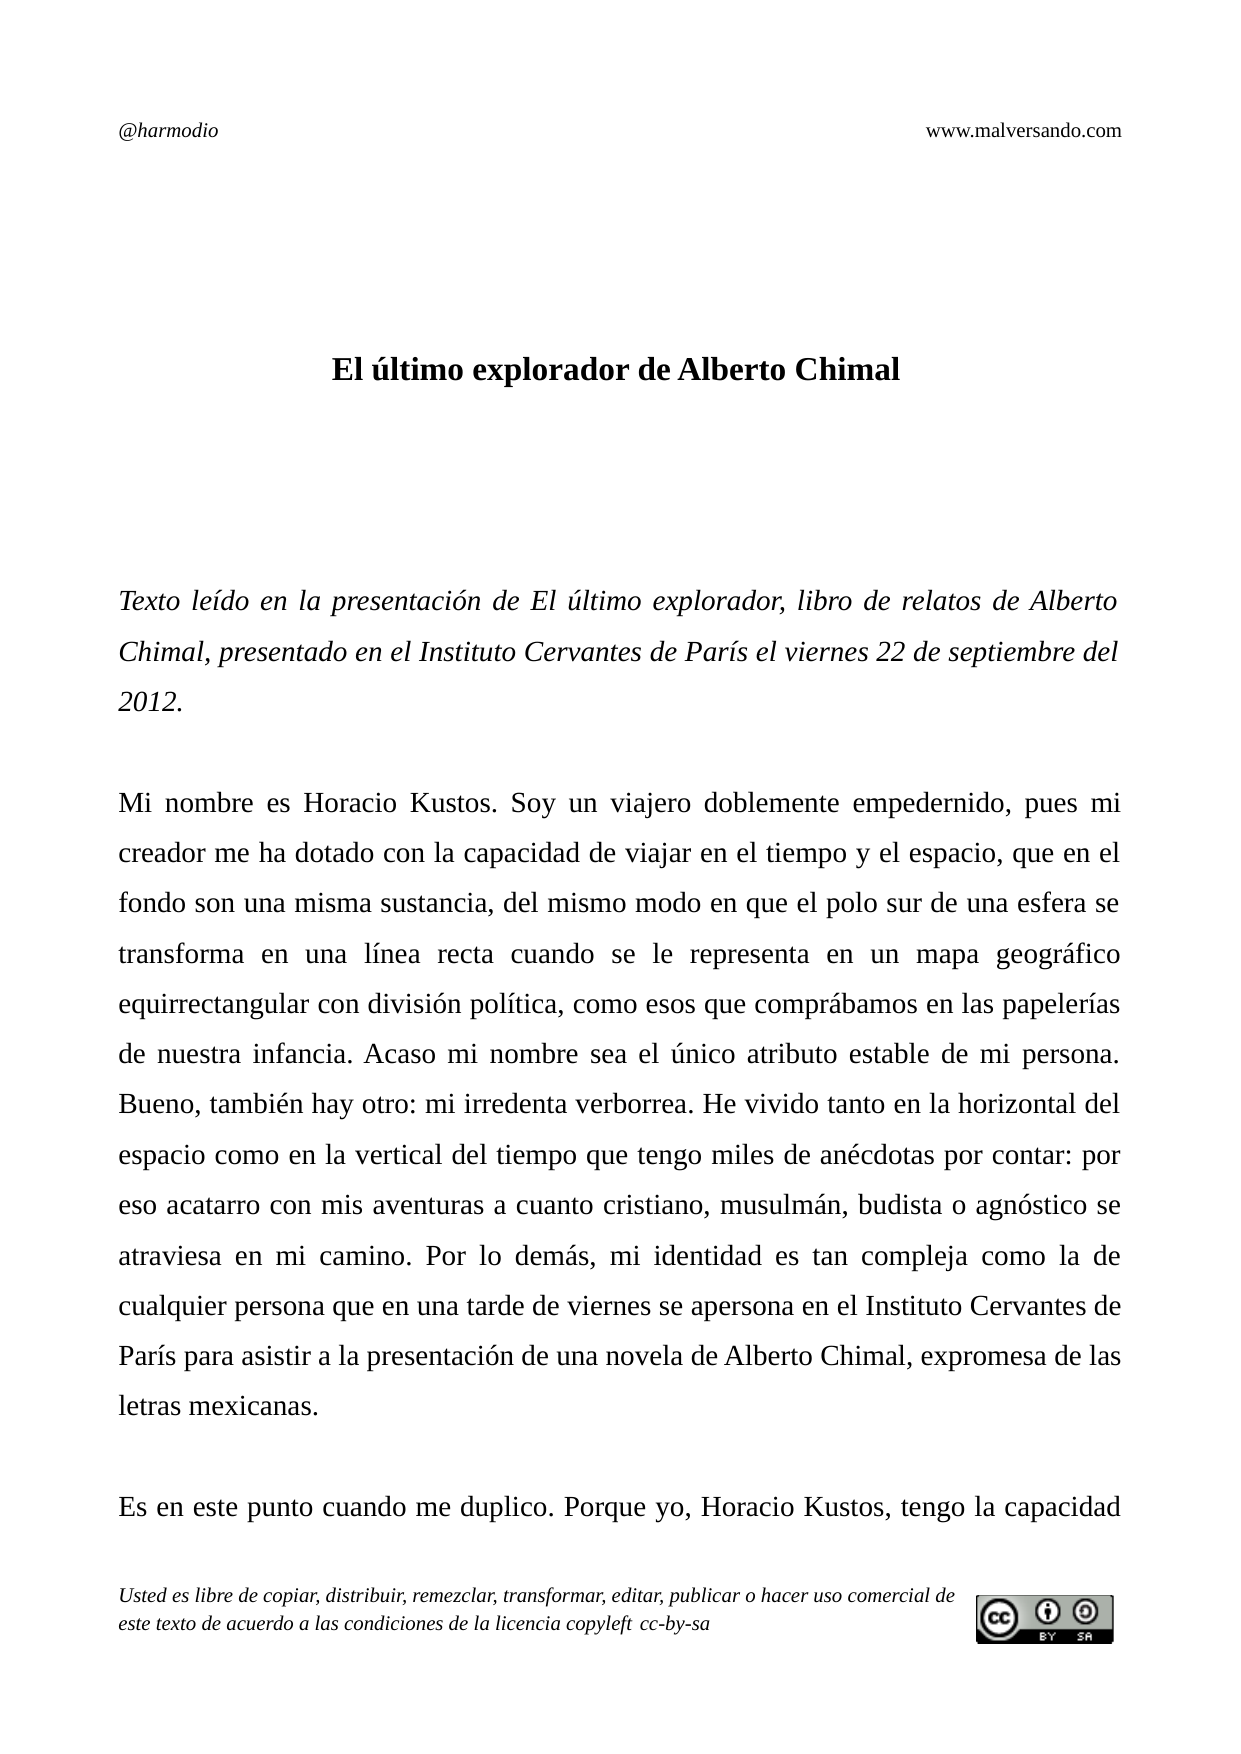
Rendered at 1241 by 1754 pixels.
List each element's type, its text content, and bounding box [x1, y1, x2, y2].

text El último explorador de Alberto Chimal [118, 349, 1122, 387]
text Mi nombre es Horacio Kustos. Soy un viajero doblemente empedernido, pues mi creador me ha dotado con la capacidad de viajar en el tiempo y el espacio, que en el fondo son una misma sustancia, del mismo modo en que el polo sur de una esfera se transforma en una línea recta cuando se le representa en un mapa geográfico equirrectangular con división política, como esos que comprábamos en las papelerías de nuestra infancia. Acaso mi nombre sea el único atributo estable de mi persona. Bueno, también hay otro: mi irredenta verborrea. He vivido tanto en la horizontal del espacio como en la vertical del tiempo que tengo miles de anécdotas por contar: por eso acatarro con mis aventuras a cuanto cristiano, musulmán, budista o agnóstico se atraviesa en mi camino. Por lo demás, mi identidad es tan compleja como la de cualquier persona que en una tarde de viernes se apersona en el Instituto Cervantes de París para asistir a la presentación de una novela de Alberto Chimal, expromesa de las letras mexicanas. [118, 734, 1122, 1422]
text Es en este punto cuando me duplico. Porque yo, Horacio Kustos, tengo la capacidad [118, 1439, 1122, 1523]
text Texto leído en la presentación de El último explorador, libro de relatos de Alberto Chimal, presentado en el Instituto Cervantes de París el viernes 22 de septiembre del 2012. [118, 583, 1122, 718]
picture [976, 1595, 1114, 1644]
